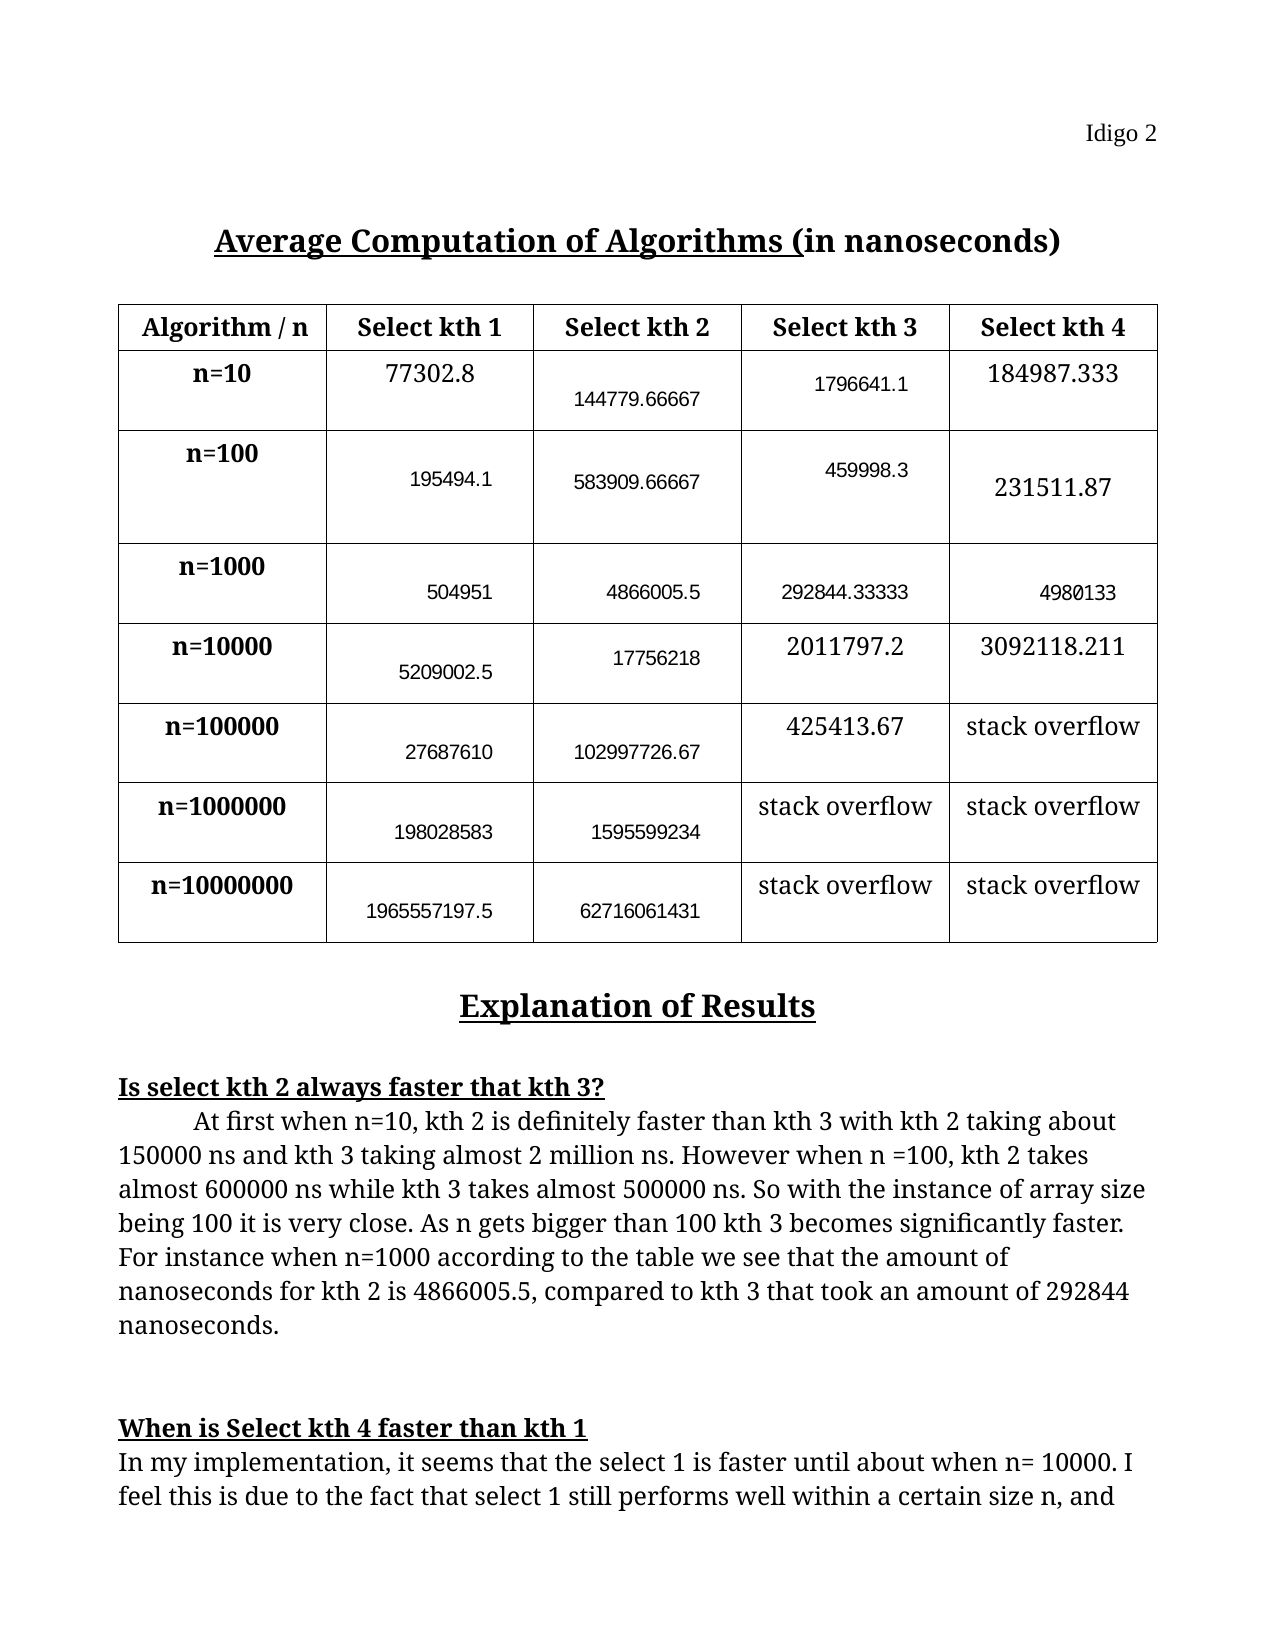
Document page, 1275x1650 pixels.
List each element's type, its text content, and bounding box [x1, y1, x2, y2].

table_header Select kth 3 [742, 305, 949, 350]
table_cell [534, 431, 741, 543]
table_cell [327, 704, 533, 782]
table_header Select kth 1 [327, 305, 533, 350]
text Is select kth 2 always faster that kth 3? [118, 1069, 1157, 1104]
table_cell [327, 783, 533, 862]
table_cell [534, 624, 741, 703]
table_cell [950, 544, 1157, 623]
table_cell 231511.87 [950, 431, 1157, 543]
table_header Algorithm / n [119, 305, 326, 350]
table_cell stack overflow [950, 863, 1157, 942]
table_cell stack overflow [950, 783, 1157, 862]
table_cell [327, 863, 533, 942]
table_cell [742, 544, 949, 623]
table_cell 3092118.211 [950, 624, 1157, 703]
table_cell [534, 544, 741, 623]
table_cell 425413.67 [742, 704, 949, 782]
table_header Select kth 4 [950, 305, 1157, 350]
table_cell 77302.8 [327, 351, 533, 429]
table_cell [534, 783, 741, 862]
table_cell [742, 351, 949, 429]
text In my implementation, it seems that the select 1 is faster until about when n= 10000. I feel this is due to the fact that select 1 still performs well within a certain size n, and [118, 1444, 1157, 1512]
text Average Computation of Algorithms (in nanoseconds) [118, 219, 1157, 262]
table_cell n=1000000 [119, 783, 326, 862]
table_cell n=100 [119, 431, 326, 543]
text Explanation of Results [118, 984, 1157, 1027]
table_header Select kth 2 [534, 305, 741, 350]
table_cell 2011797.2 [742, 624, 949, 703]
table_cell n=10 [119, 351, 326, 429]
table_cell n=1000 [119, 544, 326, 623]
table_cell [742, 431, 949, 543]
table_cell n=10000000 [119, 863, 326, 942]
table_cell [534, 863, 741, 942]
table_cell [534, 704, 741, 782]
text When is Select kth 4 faster than kth 1 [118, 1410, 1157, 1444]
table_cell n=10000 [119, 624, 326, 703]
table_cell [327, 624, 533, 703]
text At first when n=10, kth 2 is definitely faster than kth 3 with kth 2 taking about 150000 ns and kth 3 taking almost 2 million ns. However when n =100, kth 2 takes almost 600000 ns while kth 3 takes almost 500000 ns. So with the instance of array size being 100 it is very close. As n gets bigger than 100 kth 3 becomes significantly faster. For instance when n=1000 according to the table we see that the amount of nanoseconds for kth 2 is 4866005.5, compared to kth 3 that took an amount of 292844 nanoseconds. [118, 1104, 1157, 1342]
table_cell stack overflow [950, 704, 1157, 782]
table_cell stack overflow [742, 863, 949, 942]
table_cell 184987.333 [950, 351, 1157, 429]
table_cell stack overflow [742, 783, 949, 862]
table_cell n=100000 [119, 704, 326, 782]
table_cell [327, 544, 533, 623]
table_cell [327, 431, 533, 543]
table_cell [534, 351, 741, 429]
